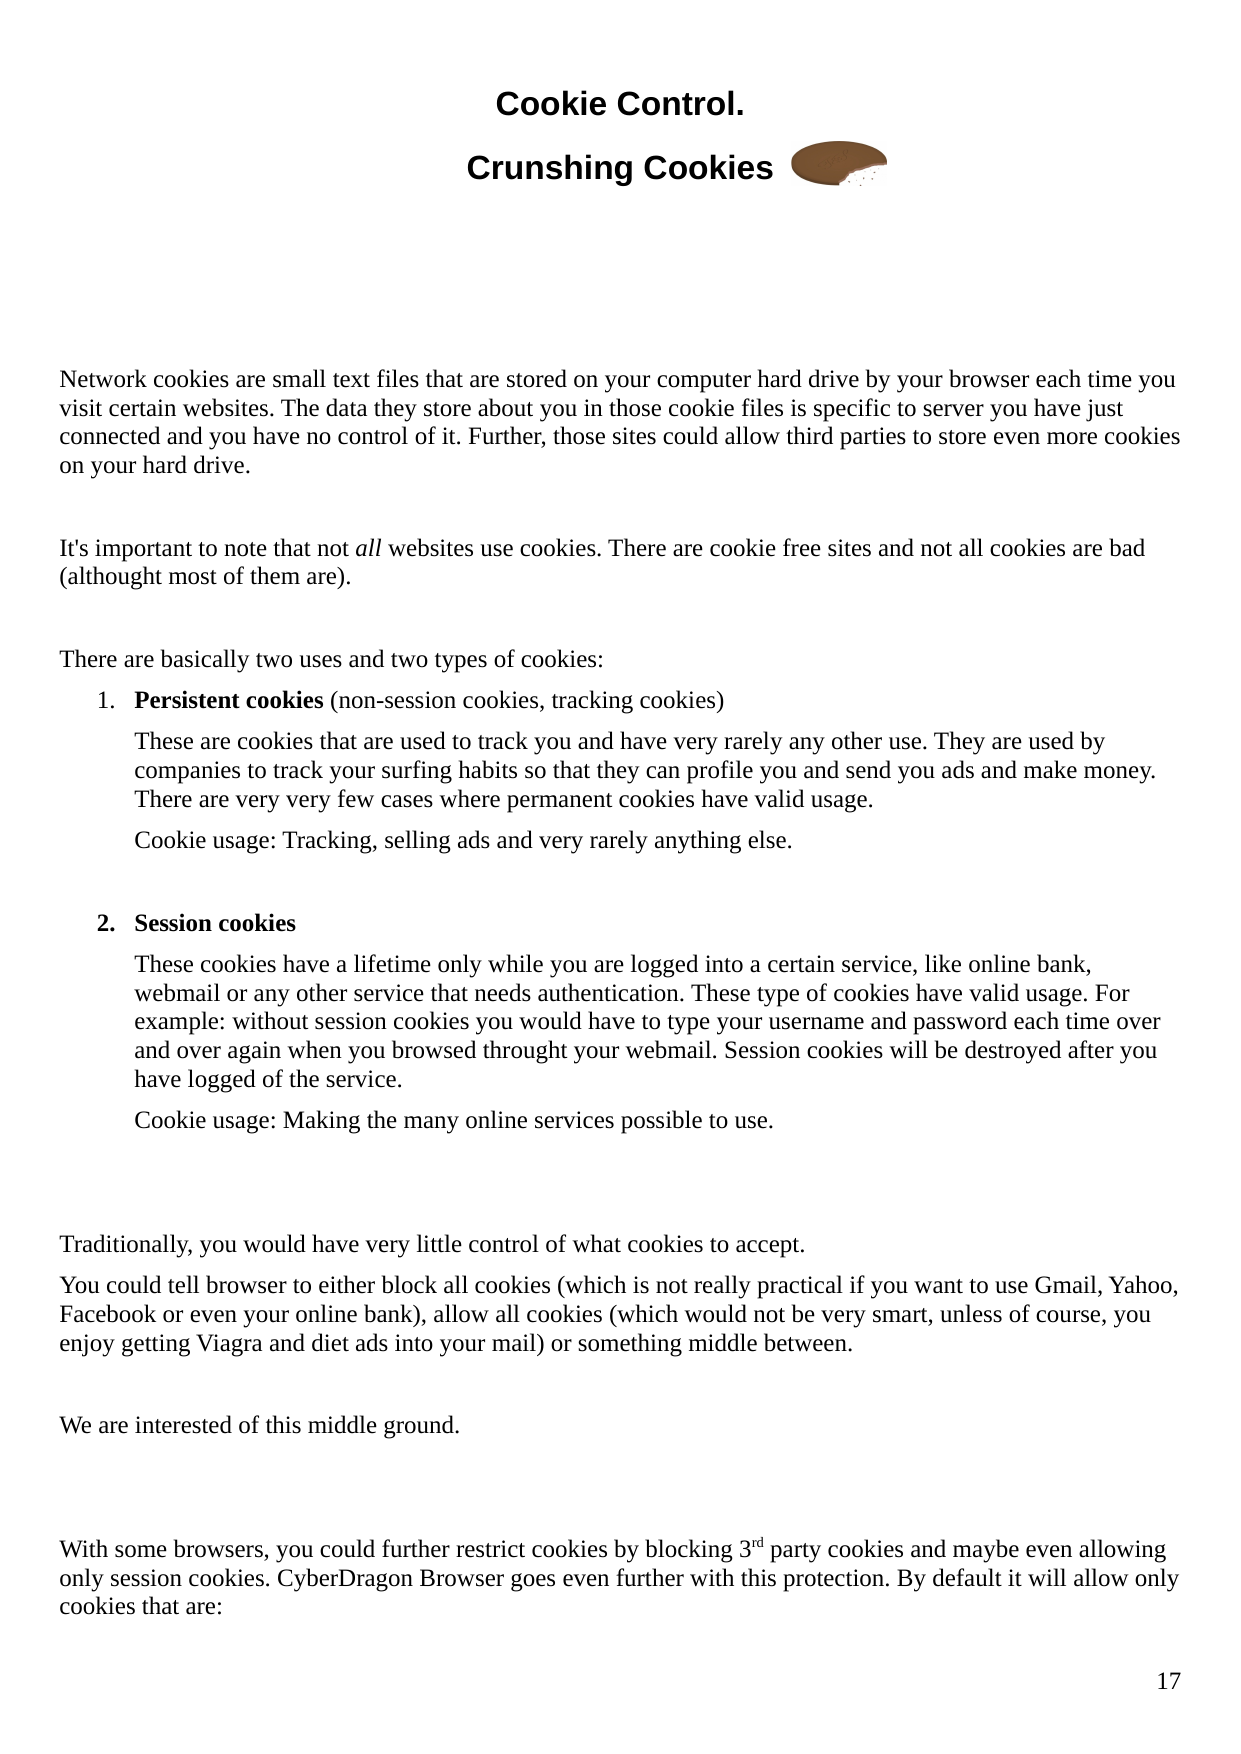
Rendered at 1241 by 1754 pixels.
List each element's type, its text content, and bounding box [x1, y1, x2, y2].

list Cookie usage: Making the many online services possible to use. [97, 1105, 1181, 1134]
list These cookies have a lifetime only while you are logged into a certain service, like online bank, webmail or any other service that needs authentication. These type of cookies have valid usage. For example: without session cookies you would have to type your username and password each time over and over again when you browsed throught your webmail. Session cookies will be destroyed after you have logged of the service. [97, 949, 1181, 1093]
picture [791, 141, 887, 186]
list Cookie usage: Tracking, selling ads and very rarely anything else. [97, 825, 1181, 854]
subtitle Cookie Control. [59, 84, 1181, 123]
subtitle Crunshing Cookies [59, 148, 791, 186]
subtitle [887, 148, 1181, 186]
text We are interested of this middle ground. [59, 1410, 1181, 1439]
text It's important to note that not all websites use cookies. There are cookie free sites and not all cookies are bad (althought most of them are). [59, 533, 1181, 590]
list These are cookies that are used to track you and have very rarely any other use. They are used by companies to track your surfing habits so that they can profile you and send you ads and make money. There are very very few cases where permanent cookies have valid usage. [97, 726, 1181, 813]
text There are basically two uses and two types of cookies: [59, 644, 1181, 673]
list Session cookies [97, 908, 1181, 936]
text Network cookies are small text files that are stored on your computer hard drive by your browser each time you visit certain websites. The data they store about you in those cookie files is specific to server you have just connected and you have no control of it. Further, those sites could allow third parties to store even more cookies on your hard drive. [59, 364, 1181, 479]
text Traditionally, you would have very little control of what cookies to accept. [59, 1229, 1181, 1258]
text You could tell browser to either block all cookies (which is not really practical if you want to use Gmail, Yahoo, Facebook or even your online bank), allow all cookies (which would not be very smart, unless of course, you enjoy getting Viagra and diet ads into your mail) or something middle between. [59, 1270, 1181, 1356]
text With some browsers, you could further restrict cookies by blocking 3rd party cookies and maybe even allowing only session cookies. CyberDragon Browser goes even further with this protection. By default it will allow only cookies that are: [59, 1534, 1181, 1620]
list Persistent cookies (non-session cookies, tracking cookies) [97, 685, 1181, 714]
